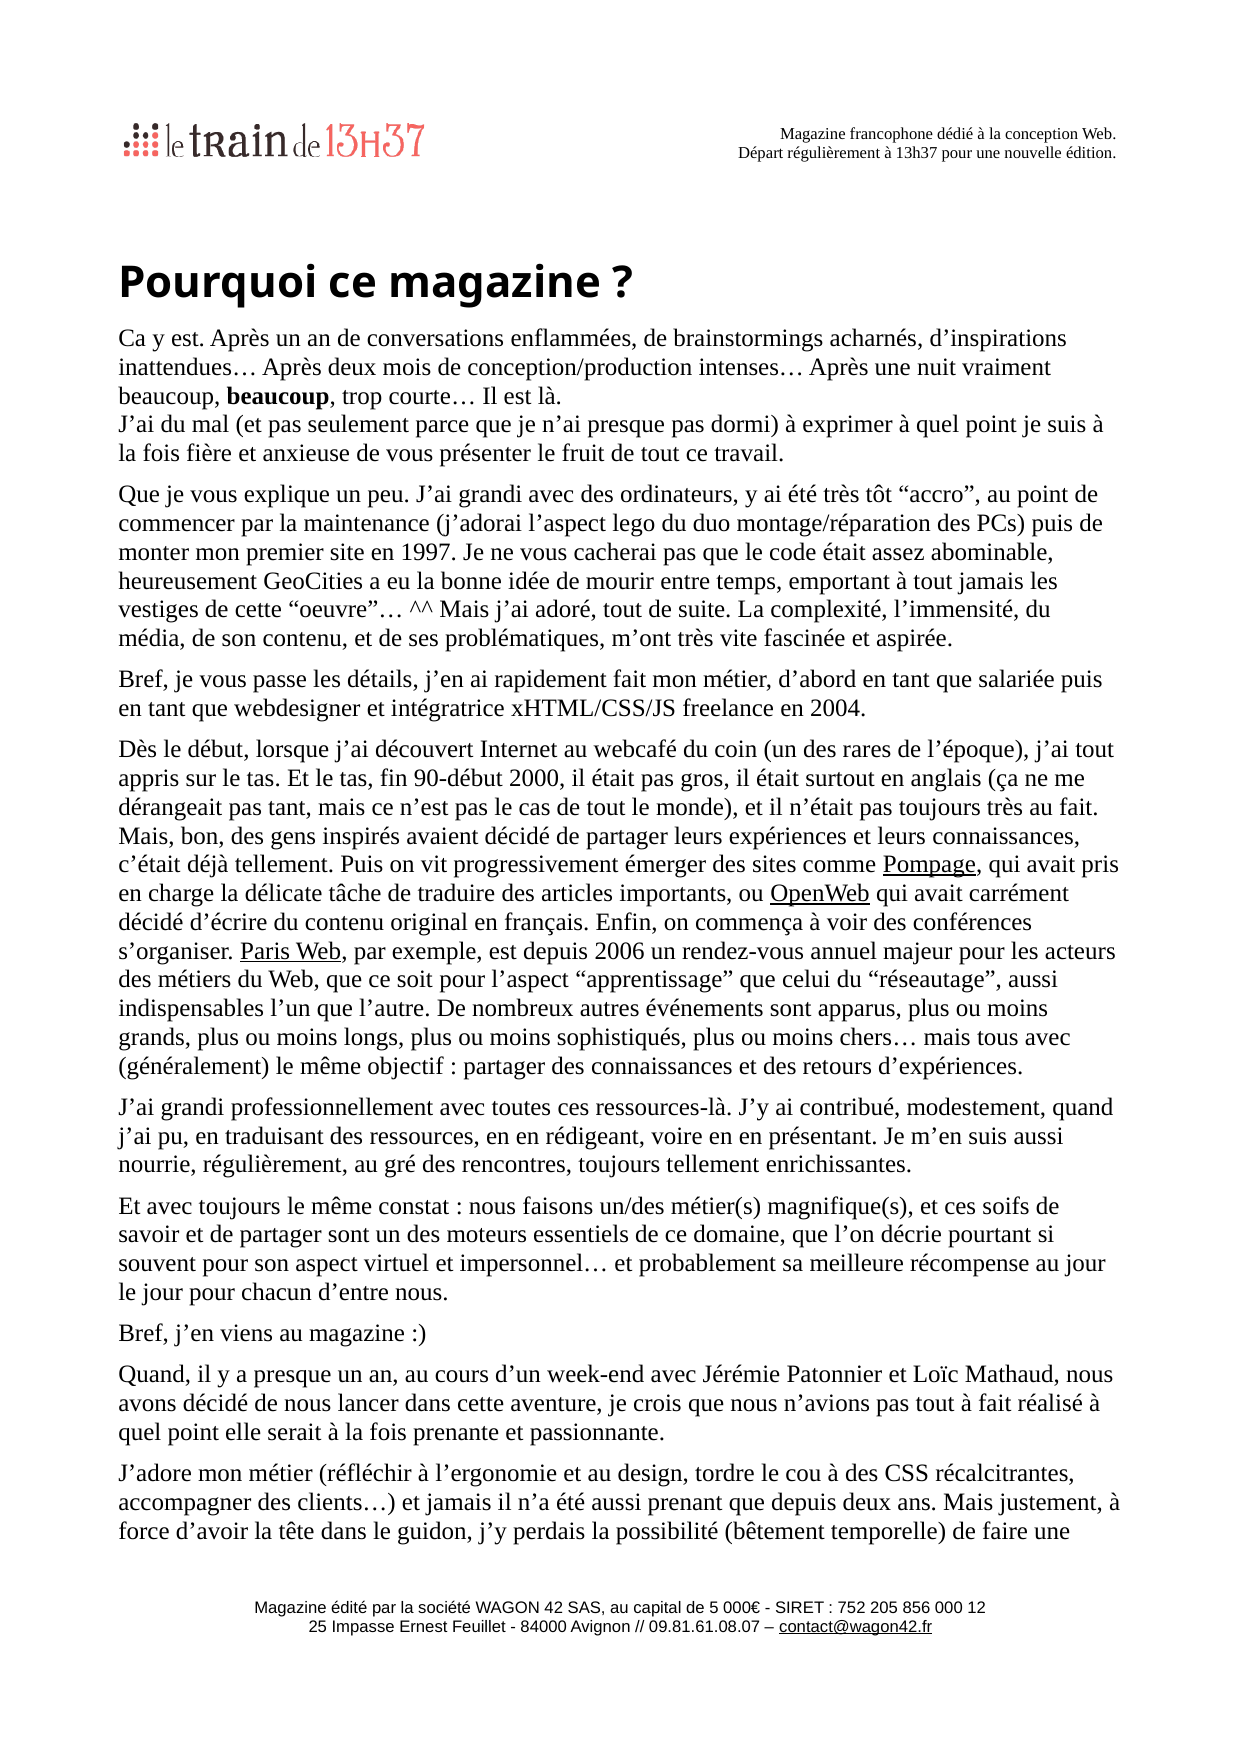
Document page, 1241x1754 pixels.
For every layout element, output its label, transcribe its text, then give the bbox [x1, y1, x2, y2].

text Bref, j’en viens au magazine :) [118, 1318, 1122, 1347]
text J’ai du mal (et pas seulement parce que je n’ai presque pas dormi) à exprimer à quel point je suis à la fois fière et anxieuse de vous présenter le fruit de tout ce travail. [118, 409, 1122, 467]
text Quand, il y a presque un an, au cours d’un week-end avec Jérémie Patonnier et Loïc Mathaud, nous avons décidé de nous lancer dans cette aventure, je crois que nous n’avions pas tout à fait réalisé à quel point elle serait à la fois prenante et passionnante. [118, 1359, 1122, 1446]
text J’ai grandi professionnellement avec toutes ces ressources-là. J’y ai contribué, modestement, quand j’ai pu, en traduisant des ressources, en en rédigeant, voire en en présentant. Je m’en suis aussi nourrie, régulièrement, au gré des rencontres, toujours tellement enrichissantes. [118, 1092, 1122, 1178]
text Bref, je vous passe les détails, j’en ai rapidement fait mon métier, d’abord en tant que salariée puis en tant que webdesigner et intégratrice xHTML/CSS/JS freelance en 2004. [118, 664, 1122, 722]
picture [123, 123, 425, 157]
subtitle Pourquoi ce magazine ? [118, 251, 1122, 311]
text Que je vous explique un peu. J’ai grandi avec des ordinateurs, y ai été très tôt “accro”, au point de commencer par la maintenance (j’adorai l’aspect lego du duo montage/réparation des PCs) puis de monter mon premier site en 1997. Je ne vous cacherai pas que le code était assez abominable, heureusement GeoCities a eu la bonne idée de mourir entre temps, emportant à tout jamais les vestiges de cette “oeuvre”… ^^ Mais j’ai adoré, tout de suite. La complexité, l’immensité, du média, de son contenu, et de ses problématiques, m’ont très vite fascinée et aspirée. [118, 479, 1122, 652]
text Ca y est. Après un an de conversations enflammées, de brainstormings acharnés, d’inspirations inattendues… Après deux mois de conception/production intenses… Après une nuit vraiment beaucoup, beaucoup, trop courte… Il est là. [118, 323, 1122, 409]
text Et avec toujours le même constat : nous faisons un/des métier(s) magnifique(s), et ces soifs de savoir et de partager sont un des moteurs essentiels de ce domaine, que l’on décrie pourtant si souvent pour son aspect virtuel et impersonnel… et probablement sa meilleure récompense au jour le jour pour chacun d’entre nous. [118, 1191, 1122, 1306]
text Dès le début, lorsque j’ai découvert Internet au webcafé du coin (un des rares de l’époque), j’ai tout appris sur le tas. Et le tas, fin 90-début 2000, il était pas gros, il était surtout en anglais (ça ne me dérangeait pas tant, mais ce n’est pas le cas de tout le monde), et il n’était pas toujours très au fait. Mais, bon, des gens inspirés avaient décidé de partager leurs expériences et leurs connaissances, c’était déjà tellement. Puis on vit progressivement émerger des sites comme Pompage, qui avait pris en charge la délicate tâche de traduire des articles importants, ou OpenWeb qui avait carrément décidé d’écrire du contenu original en français. Enfin, on commença à voir des conférences s’organiser. Paris Web, par exemple, est depuis 2006 un rendez-vous annuel majeur pour les acteurs des métiers du Web, que ce soit pour l’aspect “apprentissage” que celui du “réseautage”, aussi indispensables l’un que l’autre. De nombreux autres événements sont apparus, plus ou moins grands, plus ou moins longs, plus ou moins sophistiqués, plus ou moins chers… mais tous avec (généralement) le même objectif : partager des connaissances et des retours d’expériences. [118, 734, 1122, 1079]
text J’adore mon métier (réfléchir à l’ergonomie et au design, tordre le cou à des CSS récalcitrantes, accompagner des clients…) et jamais il n’a été aussi prenant que depuis deux ans. Mais justement, à force d’avoir la tête dans le guidon, j’y perdais la possibilité (bêtement temporelle) de faire une [118, 1458, 1122, 1544]
